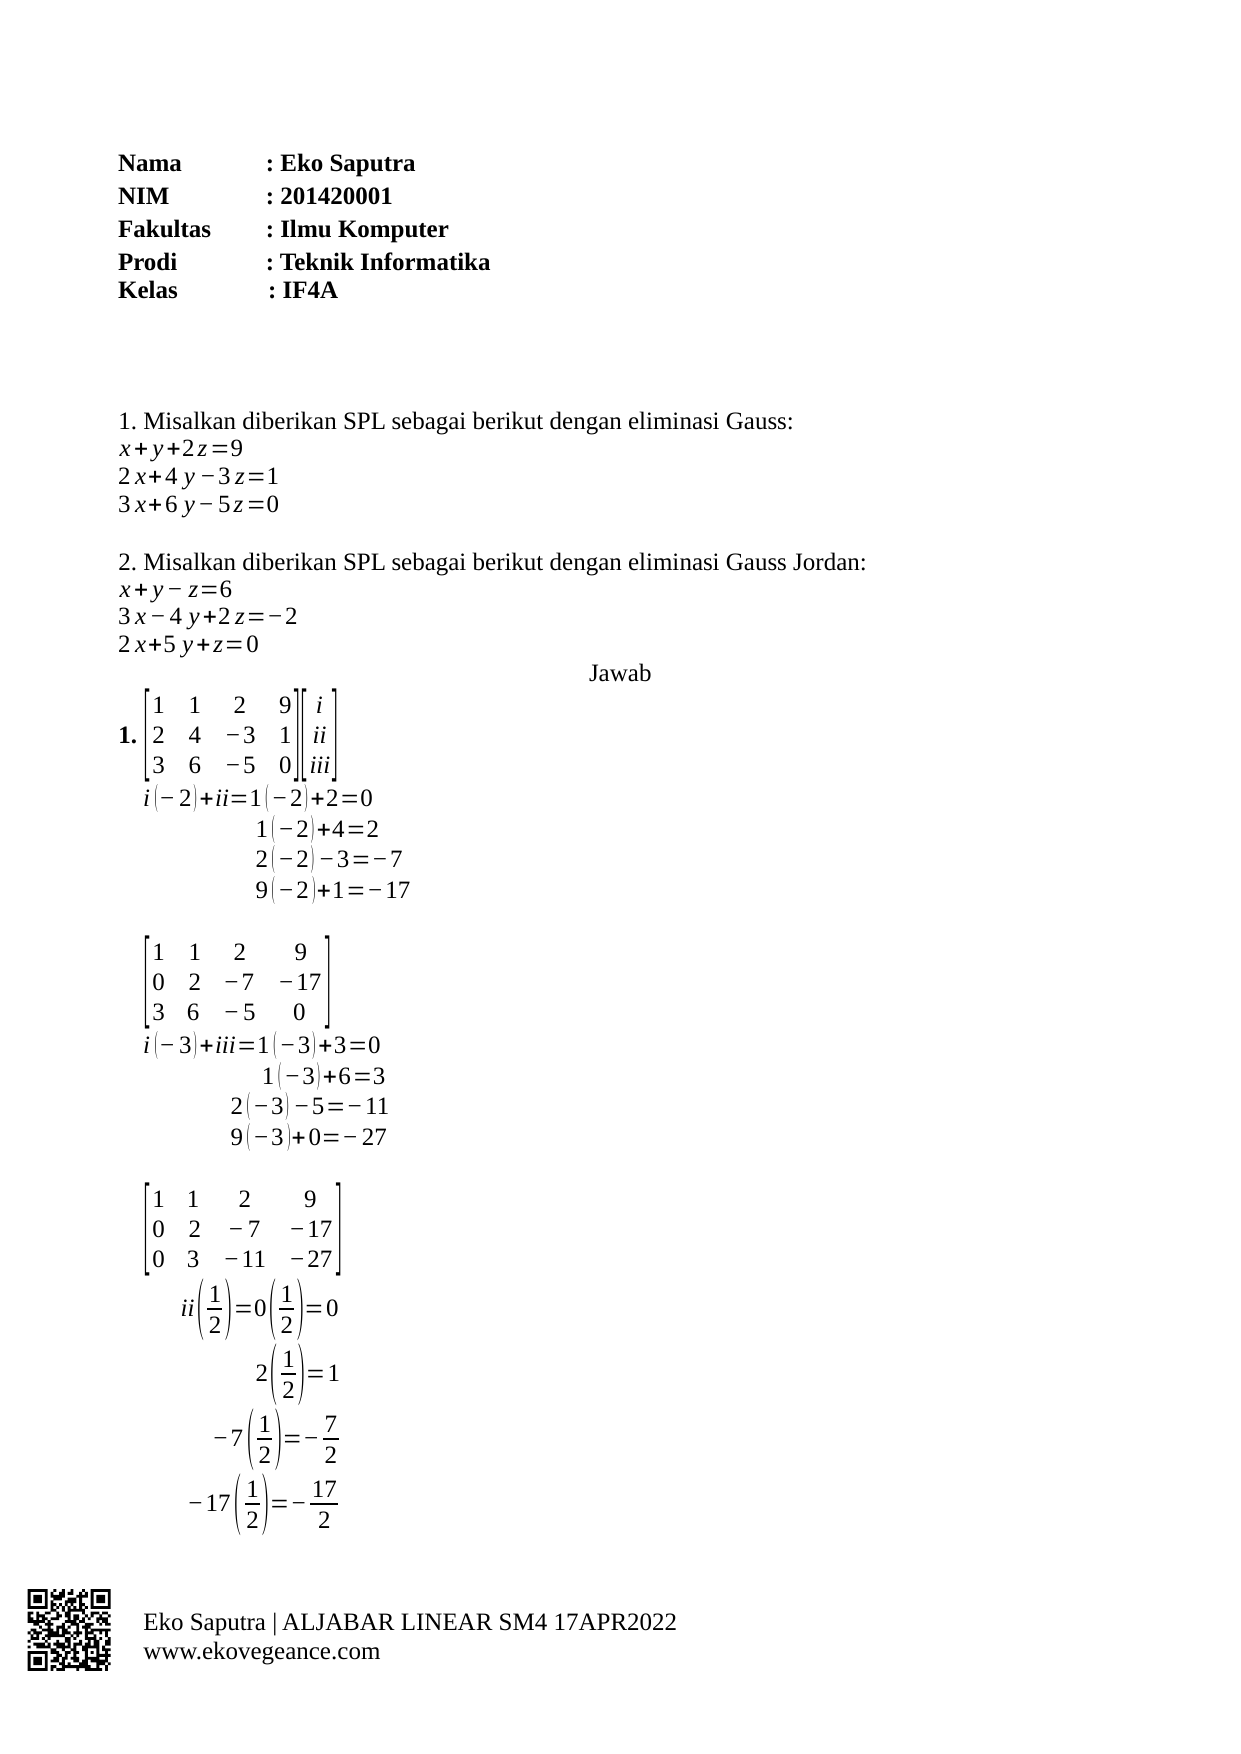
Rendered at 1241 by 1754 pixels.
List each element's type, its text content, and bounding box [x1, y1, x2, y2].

text 1. [118, 687, 1122, 783]
text 2. Misalkan diberikan SPL sebagai berikut dengan eliminasi Gauss Jordan: [118, 547, 1122, 575]
text 1. Misalkan diberikan SPL sebagai berikut dengan eliminasi Gauss: [118, 406, 1122, 435]
text Jawab [118, 658, 1122, 687]
